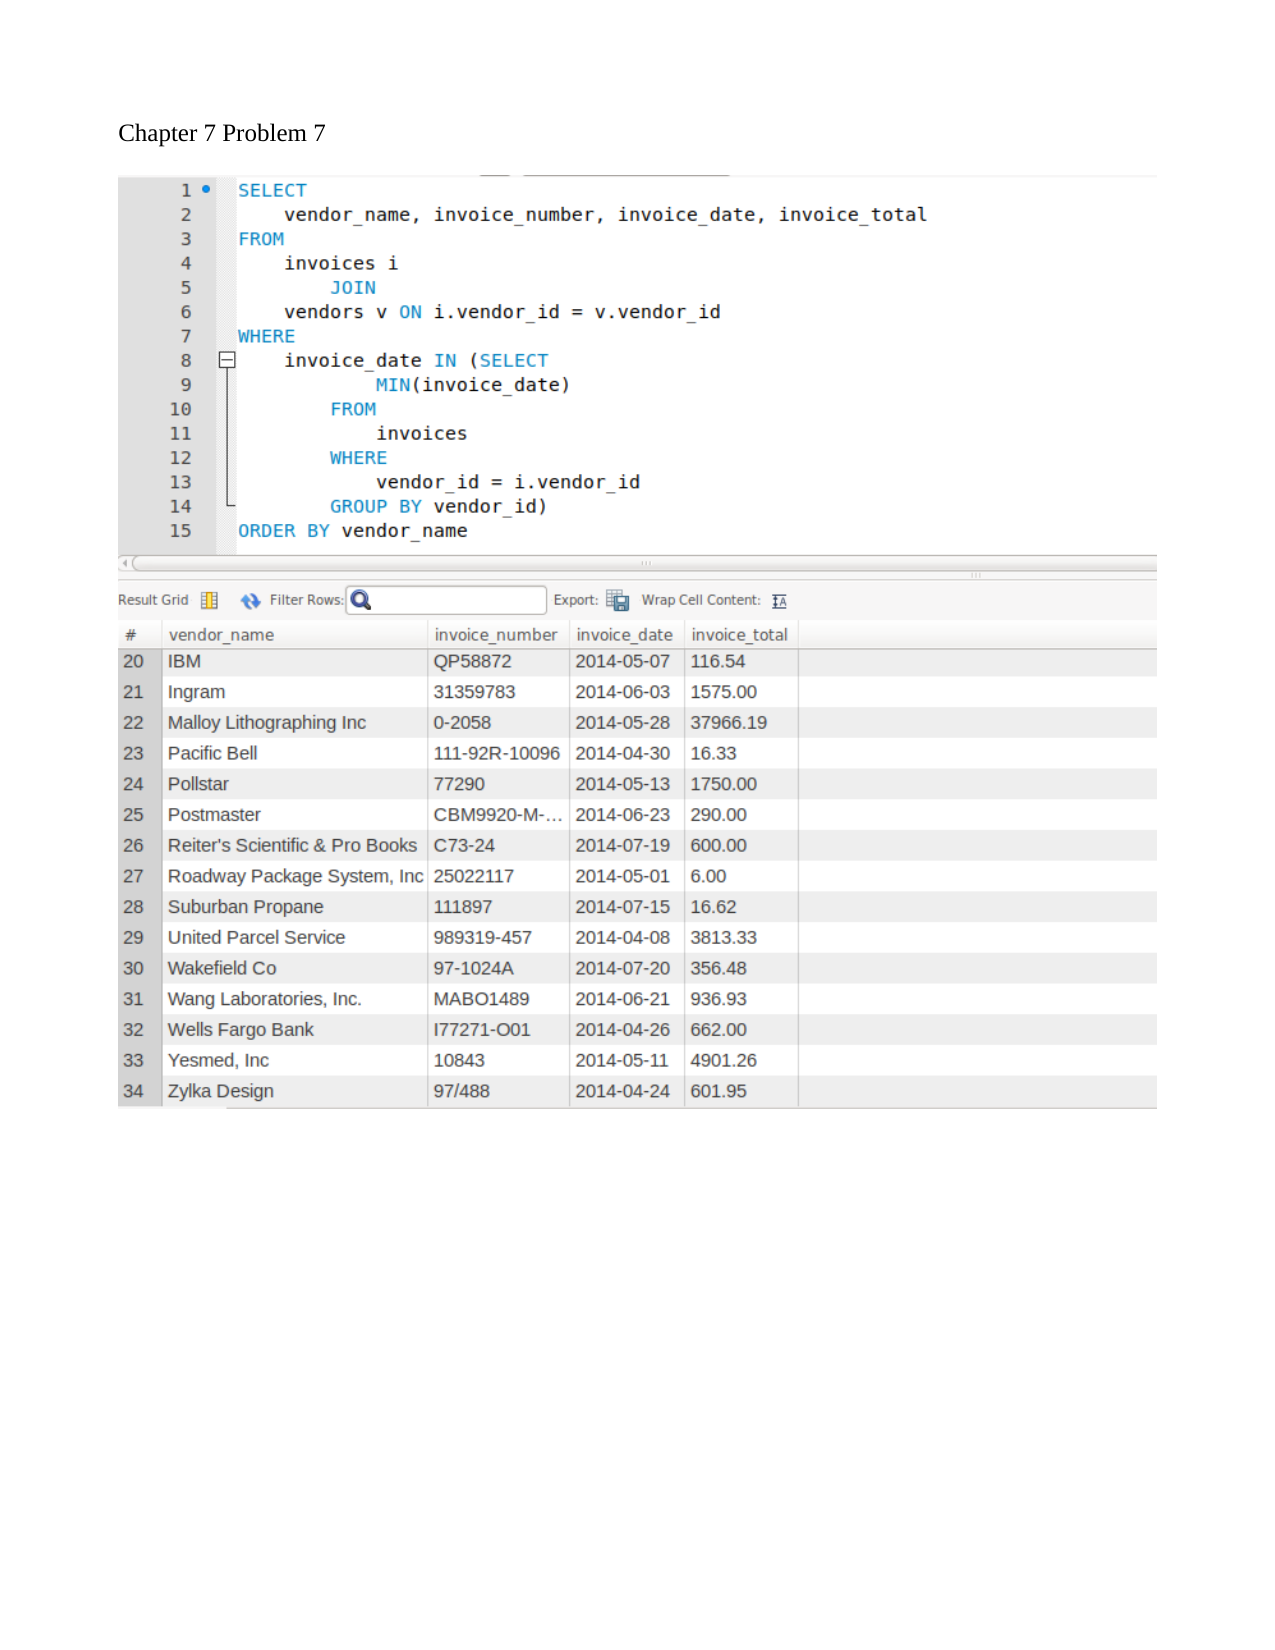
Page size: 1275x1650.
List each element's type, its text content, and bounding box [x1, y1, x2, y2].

text Chapter 7 Problem 7 [118, 118, 1157, 147]
picture [118, 175, 1157, 1109]
